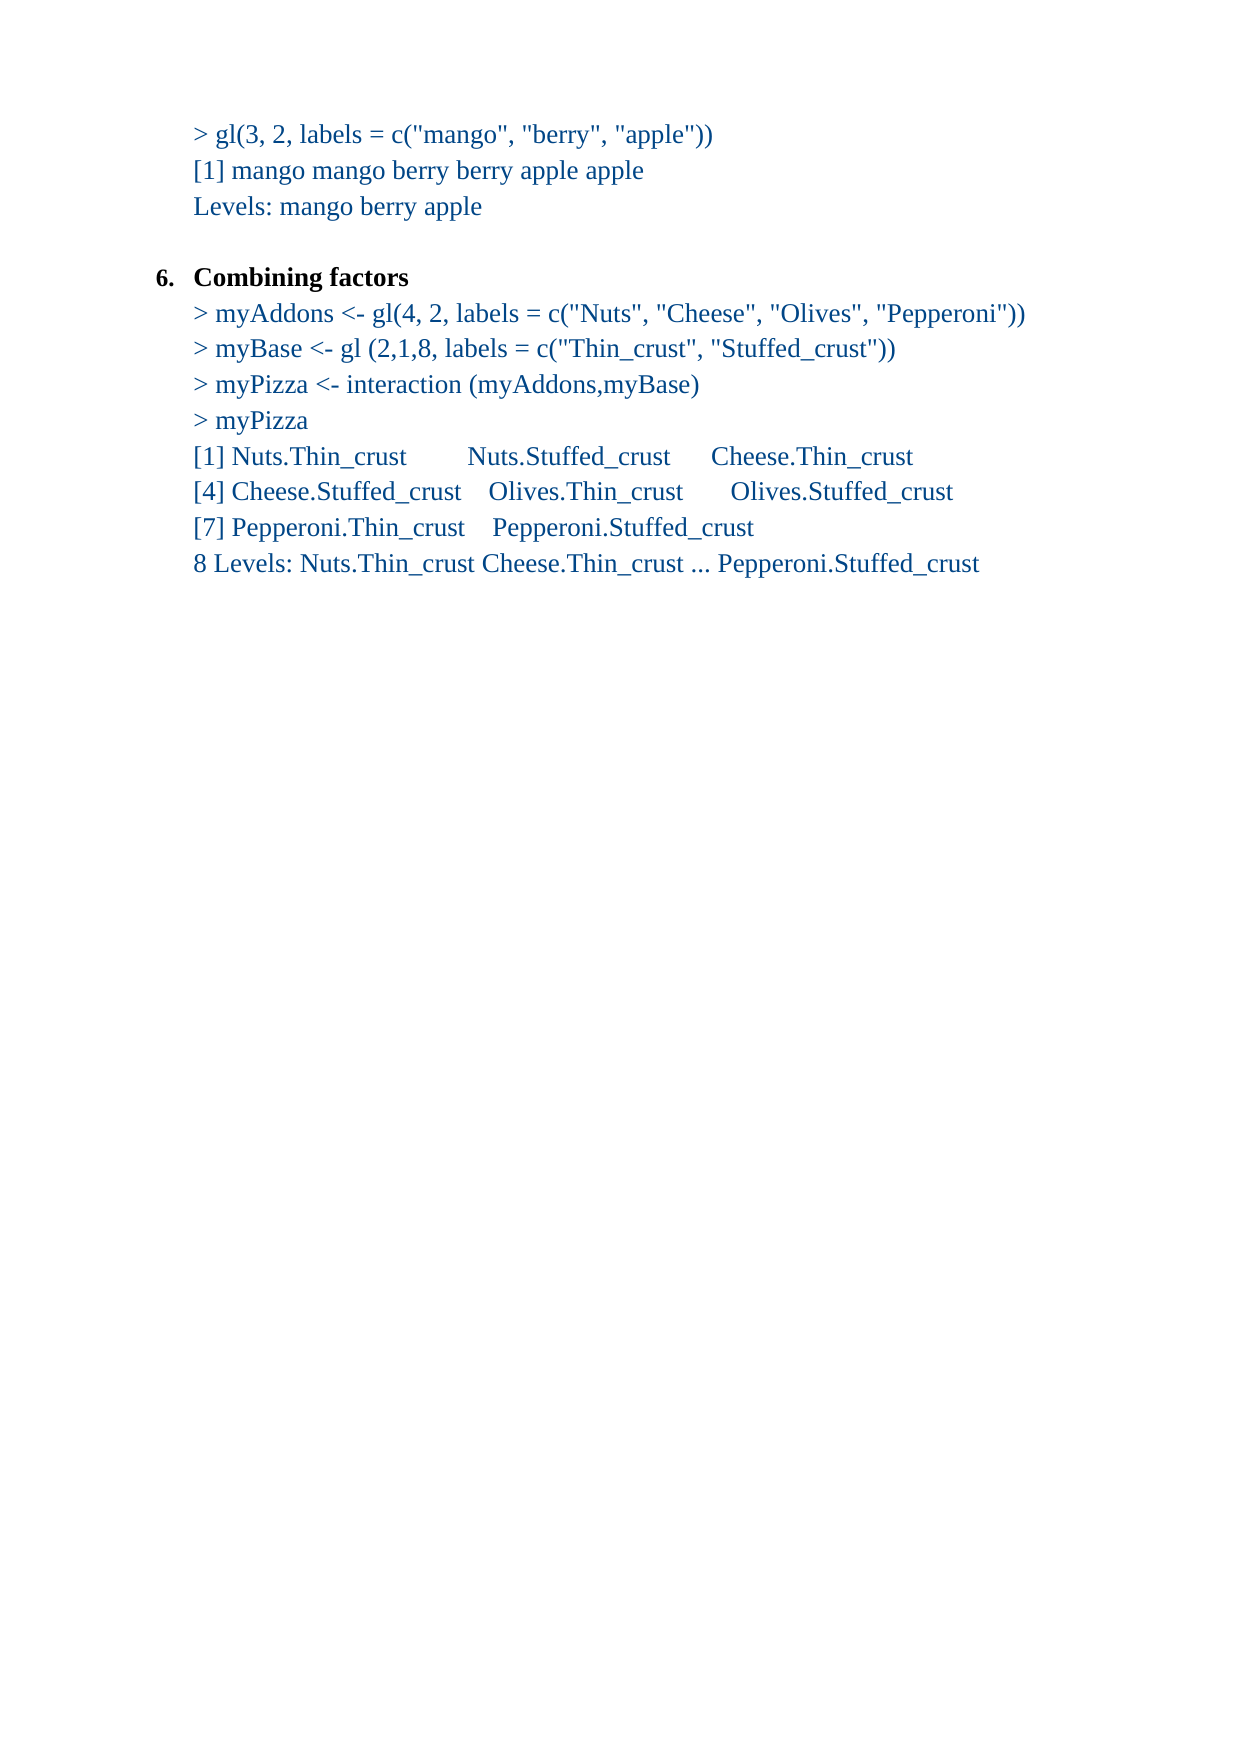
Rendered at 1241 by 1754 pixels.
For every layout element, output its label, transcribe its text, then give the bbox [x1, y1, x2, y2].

list > gl(3, 2, labels = c("mango", "berry", "apple")) [156, 118, 1122, 149]
list > myPizza <- interaction (myAddons,myBase) [156, 368, 1122, 399]
list > myAddons <- gl(4, 2, labels = c("Nuts", "Cheese", "Olives", "Pepperoni")) [156, 297, 1122, 328]
list [1] mango mango berry berry apple apple [156, 154, 1122, 185]
list Combining factors [156, 261, 1122, 292]
list [4] Cheese.Stuffed_crust Olives.Thin_crust Olives.Stuffed_crust [156, 475, 1122, 507]
list > myPizza [156, 404, 1122, 435]
list [7] Pepperoni.Thin_crust Pepperoni.Stuffed_crust [156, 511, 1122, 542]
list > myBase <- gl (2,1,8, labels = c("Thin_crust", "Stuffed_crust")) [156, 332, 1122, 364]
list Levels: mango berry apple [156, 189, 1122, 221]
list [1] Nuts.Thin_crust Nuts.Stuffed_crust Cheese.Thin_crust [156, 440, 1122, 471]
list 8 Levels: Nuts.Thin_crust Cheese.Thin_crust ... Pepperoni.Stuffed_crust [156, 547, 1122, 578]
